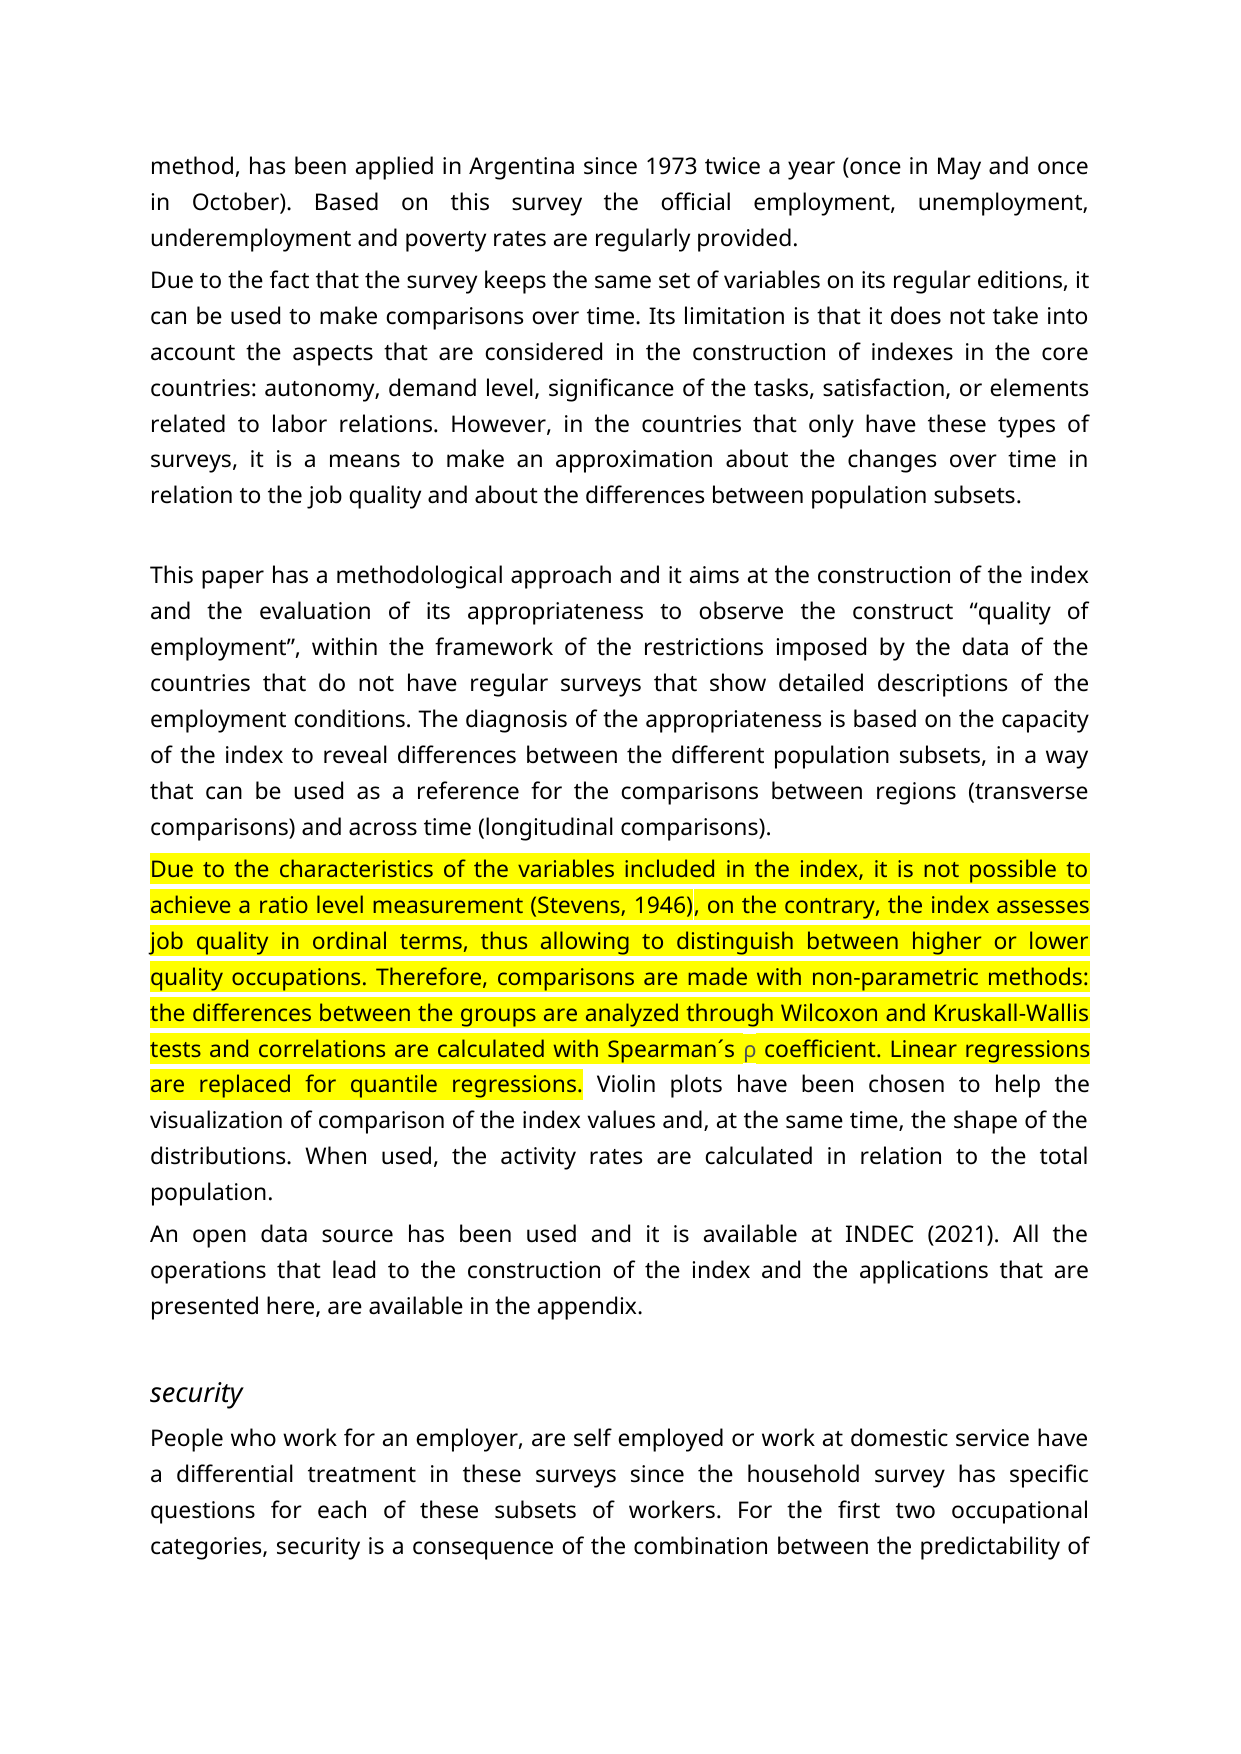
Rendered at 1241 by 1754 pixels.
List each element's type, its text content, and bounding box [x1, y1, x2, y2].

subtitle security [150, 1374, 1090, 1411]
text This paper has a methodological approach and it aims at the construction of the index and the evaluation of its appropriateness to observe the construct “quality of employment”, within the framework of the restrictions imposed by the data of the countries that do not have regular surveys that show detailed descriptions of the employment conditions. The diagnosis of the appropriateness is based on the capacity of the index to reveal differences between the different population subsets, in a way that can be used as a reference for the comparisons between regions (transverse comparisons) and across time (longitudinal comparisons). [150, 559, 1090, 842]
text Due to the characteristics of the variables included in the index, it is not possible to achieve a ratio level measurement (Stevens, 1946)⁠, on the contrary, the index assesses job quality in ordinal terms, thus allowing to distinguish between higher or lower quality occupations. Therefore, comparisons are made with non-parametric methods: the differences between the groups are analyzed through Wilcoxon and Kruskall-Wallis tests and correlations are calculated with Spearman´s ρ coefficient. Linear regressions are replaced for quantile regressions. Violin plots have been chosen to help the visualization of comparison of the index values and, at the same time, the shape of the distributions. When used, the activity rates are calculated in relation to the total population. [150, 853, 1090, 1207]
text Due to the fact that the survey keeps the same set of variables on its regular editions, it can be used to make comparisons over time. Its limitation is that it does not take into account the aspects that are considered in the construction of indexes in the core countries: autonomy, demand level, significance of the tasks, satisfaction, or elements related to labor relations. However, in the countries that only have these types of surveys, it is a means to make an approximation about the changes over time in relation to the job quality and about the differences between population subsets. [150, 264, 1090, 511]
text People who work for an employer, are self employed or work at domestic service have a differential treatment in these surveys since the household survey has specific questions for each of these subsets of workers. For the first two occupational categories, security is a consequence of the combination between the predictability of [150, 1422, 1090, 1561]
text An open data source has been used and it is available at INDEC (2021). All the operations that lead to the construction of the index and the applications that are presented here, are available in the appendix. [150, 1218, 1090, 1321]
text method, has been applied in Argentina since 1973 twice a year (once in May and once in October). Based on this survey the official employment, unemployment, underemployment and poverty rates are regularly provided. [150, 150, 1090, 253]
